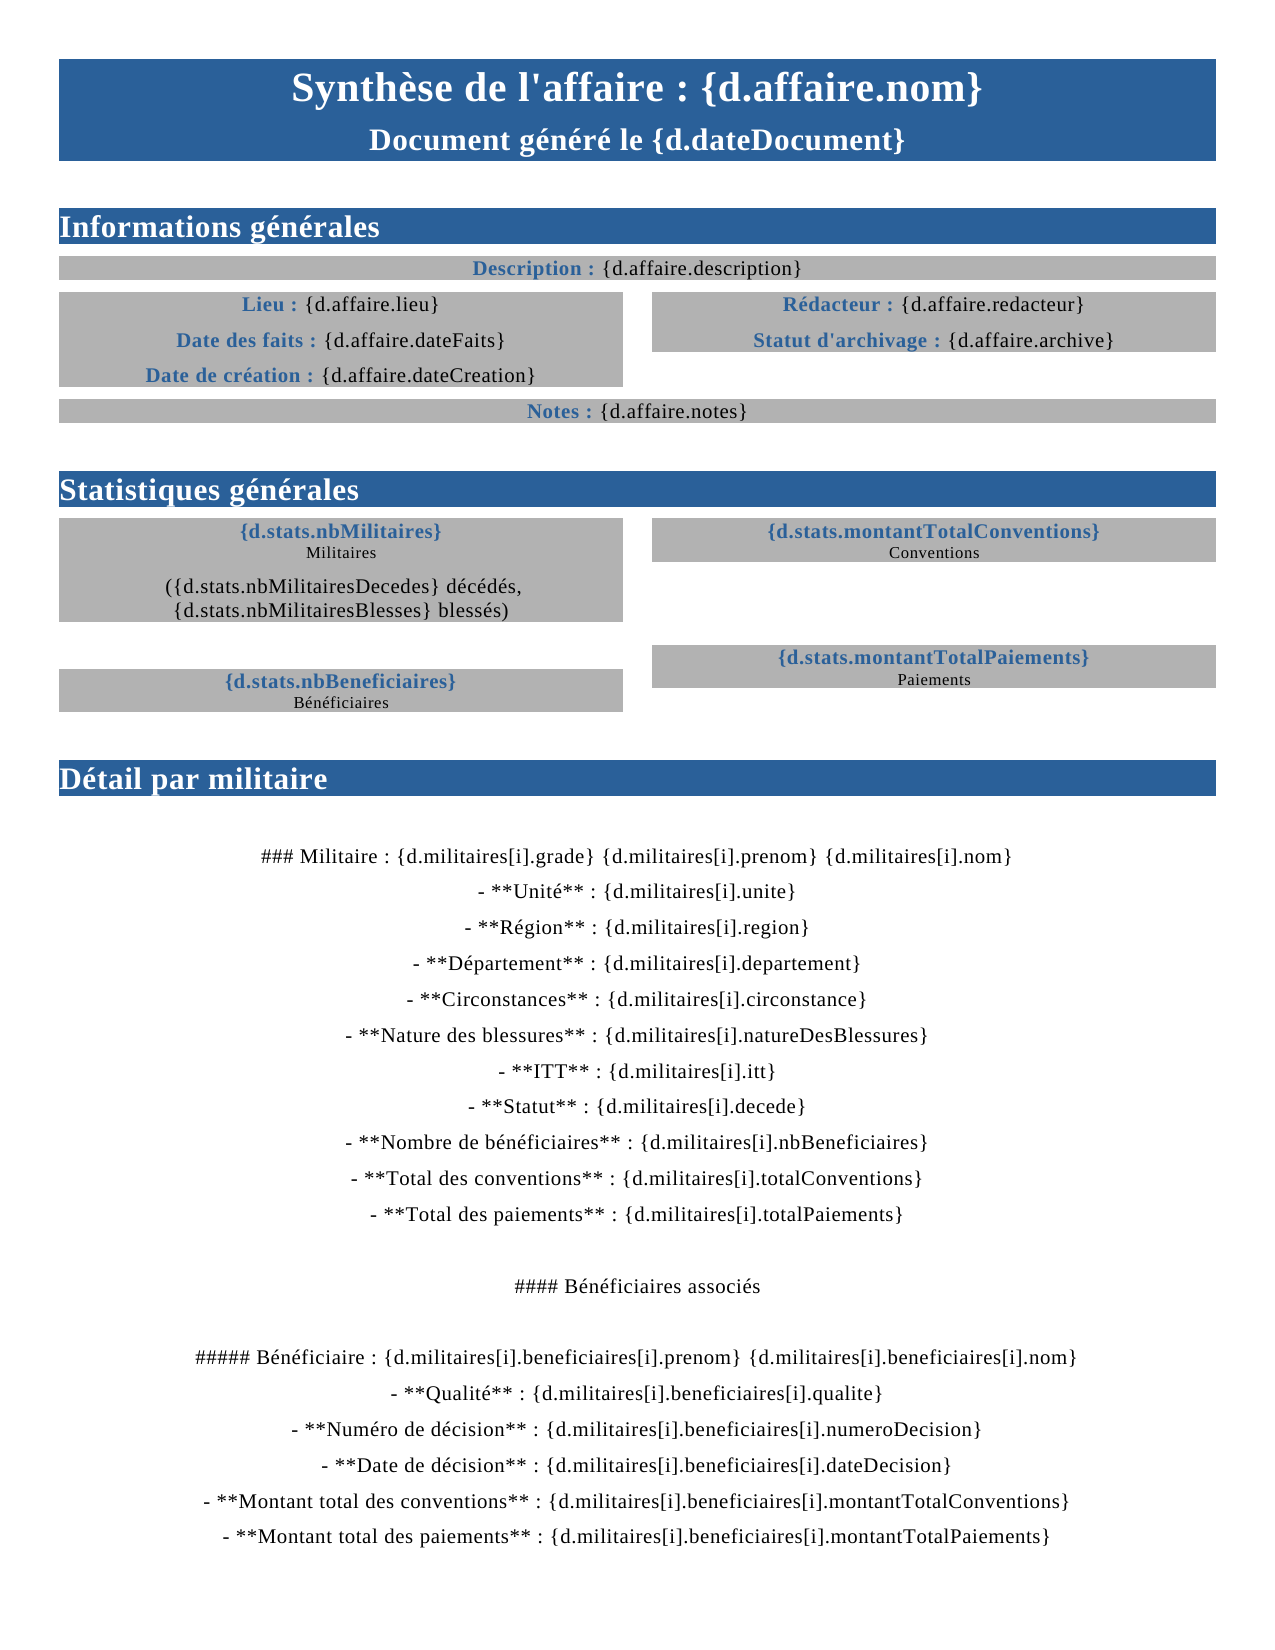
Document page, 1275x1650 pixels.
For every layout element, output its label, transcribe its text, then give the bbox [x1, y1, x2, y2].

text Notes : {d.affaire.notes} [59, 399, 1216, 423]
text {d.stats.nbBeneficiaires} Bénéficiaires [59, 669, 623, 712]
text ({d.stats.nbMilitairesDecedes} décédés, {d.stats.nbMilitairesBlesses} blessés) [59, 573, 623, 622]
text Statut d'archivage : {d.affaire.archive} [652, 327, 1216, 352]
text Détail par militaire [59, 760, 1216, 796]
text ##### Bénéficiaire : {d.militaires[i].beneficiaires[i].prenom} {d.militaires[i].beneficiaires[i].nom} [59, 1345, 1216, 1369]
text Lieu : {d.affaire.lieu} [59, 292, 623, 316]
text - **Département** : {d.militaires[i].departement} [59, 951, 1216, 975]
text {d.stats.montantTotalPaiements} Paiements [652, 645, 1216, 688]
text {d.stats.nbMilitaires} Militaires [59, 518, 623, 562]
text Description : {d.affaire.description} [59, 256, 1216, 280]
text Document généré le {d.dateDocument} [59, 119, 1216, 161]
text - **Total des paiements** : {d.militaires[i].totalPaiements} [59, 1202, 1216, 1226]
text Date de création : {d.affaire.dateCreation} [59, 363, 623, 387]
text - **Date de décision** : {d.militaires[i].beneficiaires[i].dateDecision} [59, 1453, 1216, 1477]
text - **ITT** : {d.militaires[i].itt} [59, 1059, 1216, 1083]
text - **Région** : {d.militaires[i].region} [59, 915, 1216, 939]
text {d.stats.montantTotalConventions} Conventions [652, 518, 1216, 562]
text Date des faits : {d.affaire.dateFaits} [59, 327, 623, 352]
text - **Qualité** : {d.militaires[i].beneficiaires[i].qualite} [59, 1381, 1216, 1405]
text Synthèse de l'affaire : {d.affaire.nom} [59, 59, 1216, 110]
text Informations générales [59, 208, 1216, 244]
text Statistiques générales [59, 471, 1216, 507]
text #### Bénéficiaires associés [59, 1274, 1216, 1298]
text - **Montant total des paiements** : {d.militaires[i].beneficiaires[i].montantTotalPaiements} [59, 1524, 1216, 1548]
text - **Numéro de décision** : {d.militaires[i].beneficiaires[i].numeroDecision} [59, 1417, 1216, 1441]
text - **Circonstances** : {d.militaires[i].circonstance} [59, 987, 1216, 1011]
text Rédacteur : {d.affaire.redacteur} [652, 292, 1216, 316]
text - **Statut** : {d.militaires[i].decede} [59, 1094, 1216, 1118]
text - **Nature des blessures** : {d.militaires[i].natureDesBlessures} [59, 1023, 1216, 1047]
text - **Total des conventions** : {d.militaires[i].totalConventions} [59, 1166, 1216, 1190]
text - **Unité** : {d.militaires[i].unite} [59, 879, 1216, 903]
text ### Militaire : {d.militaires[i].grade} {d.militaires[i].prenom} {d.militaires[i].nom} [59, 844, 1216, 868]
text - **Montant total des conventions** : {d.militaires[i].beneficiaires[i].montantTotalConventions} [59, 1489, 1216, 1513]
text - **Nombre de bénéficiaires** : {d.militaires[i].nbBeneficiaires} [59, 1130, 1216, 1154]
